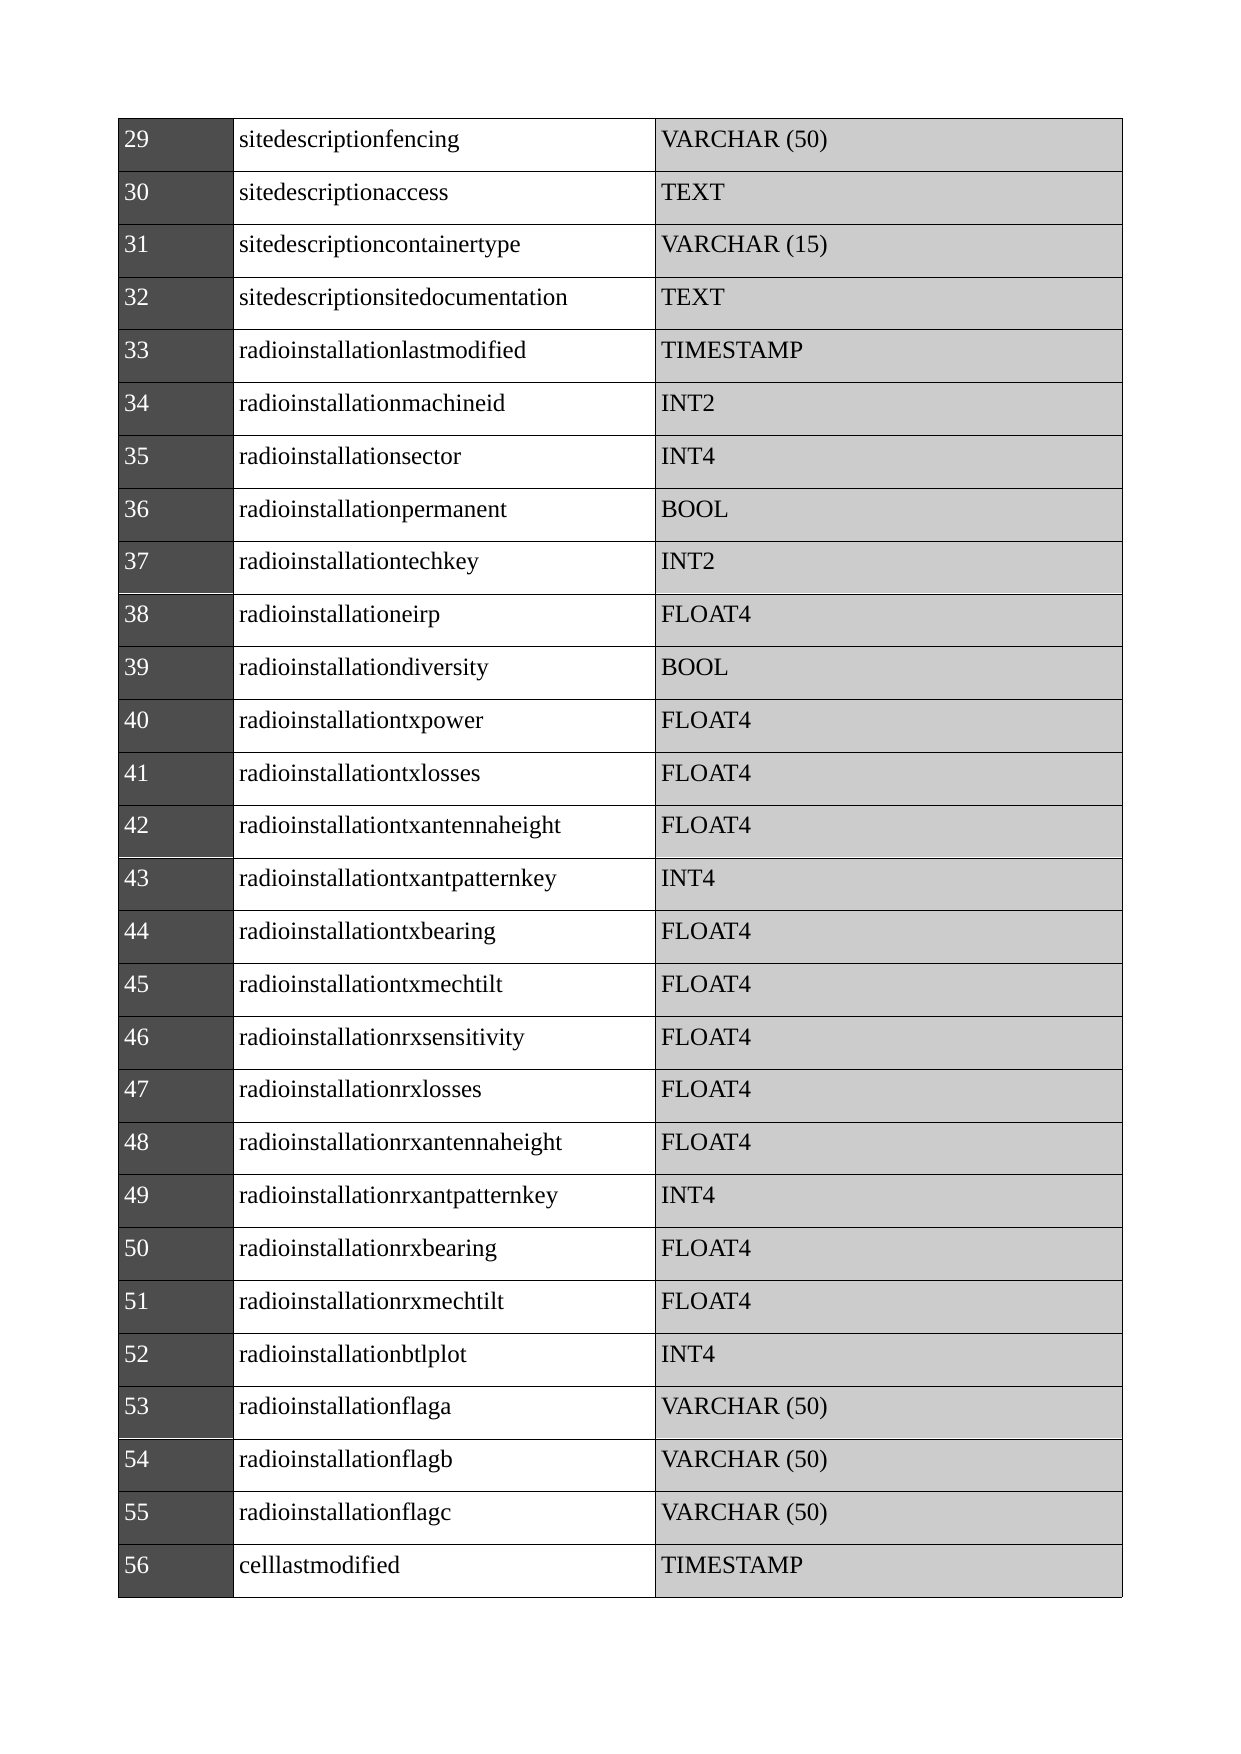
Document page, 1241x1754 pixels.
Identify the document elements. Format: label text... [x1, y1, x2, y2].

table_cell sitedescriptionaccess [234, 172, 655, 224]
table_cell 40 [119, 700, 233, 752]
table_cell 31 [119, 225, 233, 277]
table_cell 43 [119, 859, 233, 910]
table_cell radioinstallationsector [234, 436, 655, 488]
table_cell INT4 [656, 1334, 1122, 1386]
table_cell 41 [119, 753, 233, 805]
table_cell FLOAT4 [656, 700, 1122, 752]
table_cell radioinstallationeirp [234, 595, 655, 646]
table_cell TIMESTAMP [656, 1545, 1122, 1597]
table_cell 49 [119, 1175, 233, 1227]
table_cell TIMESTAMP [656, 330, 1122, 382]
table_cell INT2 [656, 542, 1122, 593]
table_cell VARCHAR (15) [656, 225, 1122, 277]
table_cell radioinstallationlastmodified [234, 330, 655, 382]
table_cell 55 [119, 1492, 233, 1544]
table_cell 38 [119, 595, 233, 646]
table_cell 39 [119, 647, 233, 699]
table_cell FLOAT4 [656, 753, 1122, 805]
table_cell VARCHAR (50) [656, 1440, 1122, 1491]
table_cell 56 [119, 1545, 233, 1597]
table_cell radioinstallationrxantpatternkey [234, 1175, 655, 1227]
table_cell radioinstallationmachineid [234, 383, 655, 435]
table_cell radioinstallationflaga [234, 1387, 655, 1438]
table_cell FLOAT4 [656, 911, 1122, 963]
table_cell sitedescriptionfencing [234, 119, 655, 171]
table_cell FLOAT4 [656, 806, 1122, 857]
table_cell FLOAT4 [656, 1017, 1122, 1069]
table_cell radioinstallationtxlosses [234, 753, 655, 805]
table_cell FLOAT4 [656, 964, 1122, 1016]
table_cell radioinstallationtechkey [234, 542, 655, 593]
table_cell 52 [119, 1334, 233, 1386]
table_cell FLOAT4 [656, 1281, 1122, 1333]
table_cell FLOAT4 [656, 595, 1122, 646]
table_cell sitedescriptioncontainertype [234, 225, 655, 277]
table_cell celllastmodified [234, 1545, 655, 1597]
table_cell radioinstallationflagb [234, 1440, 655, 1491]
table_cell INT4 [656, 859, 1122, 910]
table_cell 29 [119, 119, 233, 171]
table_cell radioinstallationtxpower [234, 700, 655, 752]
table_cell radioinstallationtxantennaheight [234, 806, 655, 857]
table_cell TEXT [656, 278, 1122, 329]
table_cell FLOAT4 [656, 1070, 1122, 1122]
table_cell radioinstallationrxantennaheight [234, 1123, 655, 1174]
table_cell VARCHAR (50) [656, 1387, 1122, 1438]
table_cell radioinstallationflagc [234, 1492, 655, 1544]
table_cell FLOAT4 [656, 1228, 1122, 1280]
table_cell 44 [119, 911, 233, 963]
table_cell radioinstallationrxmechtilt [234, 1281, 655, 1333]
table_cell radioinstallationrxlosses [234, 1070, 655, 1122]
table_cell radioinstallationtxmechtilt [234, 964, 655, 1016]
table_cell FLOAT4 [656, 1123, 1122, 1174]
table_cell 46 [119, 1017, 233, 1069]
table_cell BOOL [656, 489, 1122, 541]
table_cell 34 [119, 383, 233, 435]
table_cell radioinstallationrxbearing [234, 1228, 655, 1280]
table_cell 32 [119, 278, 233, 329]
table_cell radioinstallationrxsensitivity [234, 1017, 655, 1069]
table_cell 53 [119, 1387, 233, 1438]
table_cell sitedescriptionsitedocumentation [234, 278, 655, 329]
table_cell VARCHAR (50) [656, 1492, 1122, 1544]
table_cell 36 [119, 489, 233, 541]
table_cell 47 [119, 1070, 233, 1122]
table_cell radioinstallationtxantpatternkey [234, 859, 655, 910]
table_cell radioinstallationbtlplot [234, 1334, 655, 1386]
table_cell VARCHAR (50) [656, 119, 1122, 171]
table_cell 48 [119, 1123, 233, 1174]
table_cell INT2 [656, 383, 1122, 435]
table_cell radioinstallationtxbearing [234, 911, 655, 963]
table_cell radioinstallationdiversity [234, 647, 655, 699]
table_cell 54 [119, 1440, 233, 1491]
table_cell 30 [119, 172, 233, 224]
table_cell 37 [119, 542, 233, 593]
table_cell BOOL [656, 647, 1122, 699]
table_cell 42 [119, 806, 233, 857]
table_cell 51 [119, 1281, 233, 1333]
table_cell INT4 [656, 436, 1122, 488]
table_cell radioinstallationpermanent [234, 489, 655, 541]
table_cell TEXT [656, 172, 1122, 224]
table_cell INT4 [656, 1175, 1122, 1227]
table_cell 50 [119, 1228, 233, 1280]
table_cell 35 [119, 436, 233, 488]
table_cell 45 [119, 964, 233, 1016]
table_cell 33 [119, 330, 233, 382]
